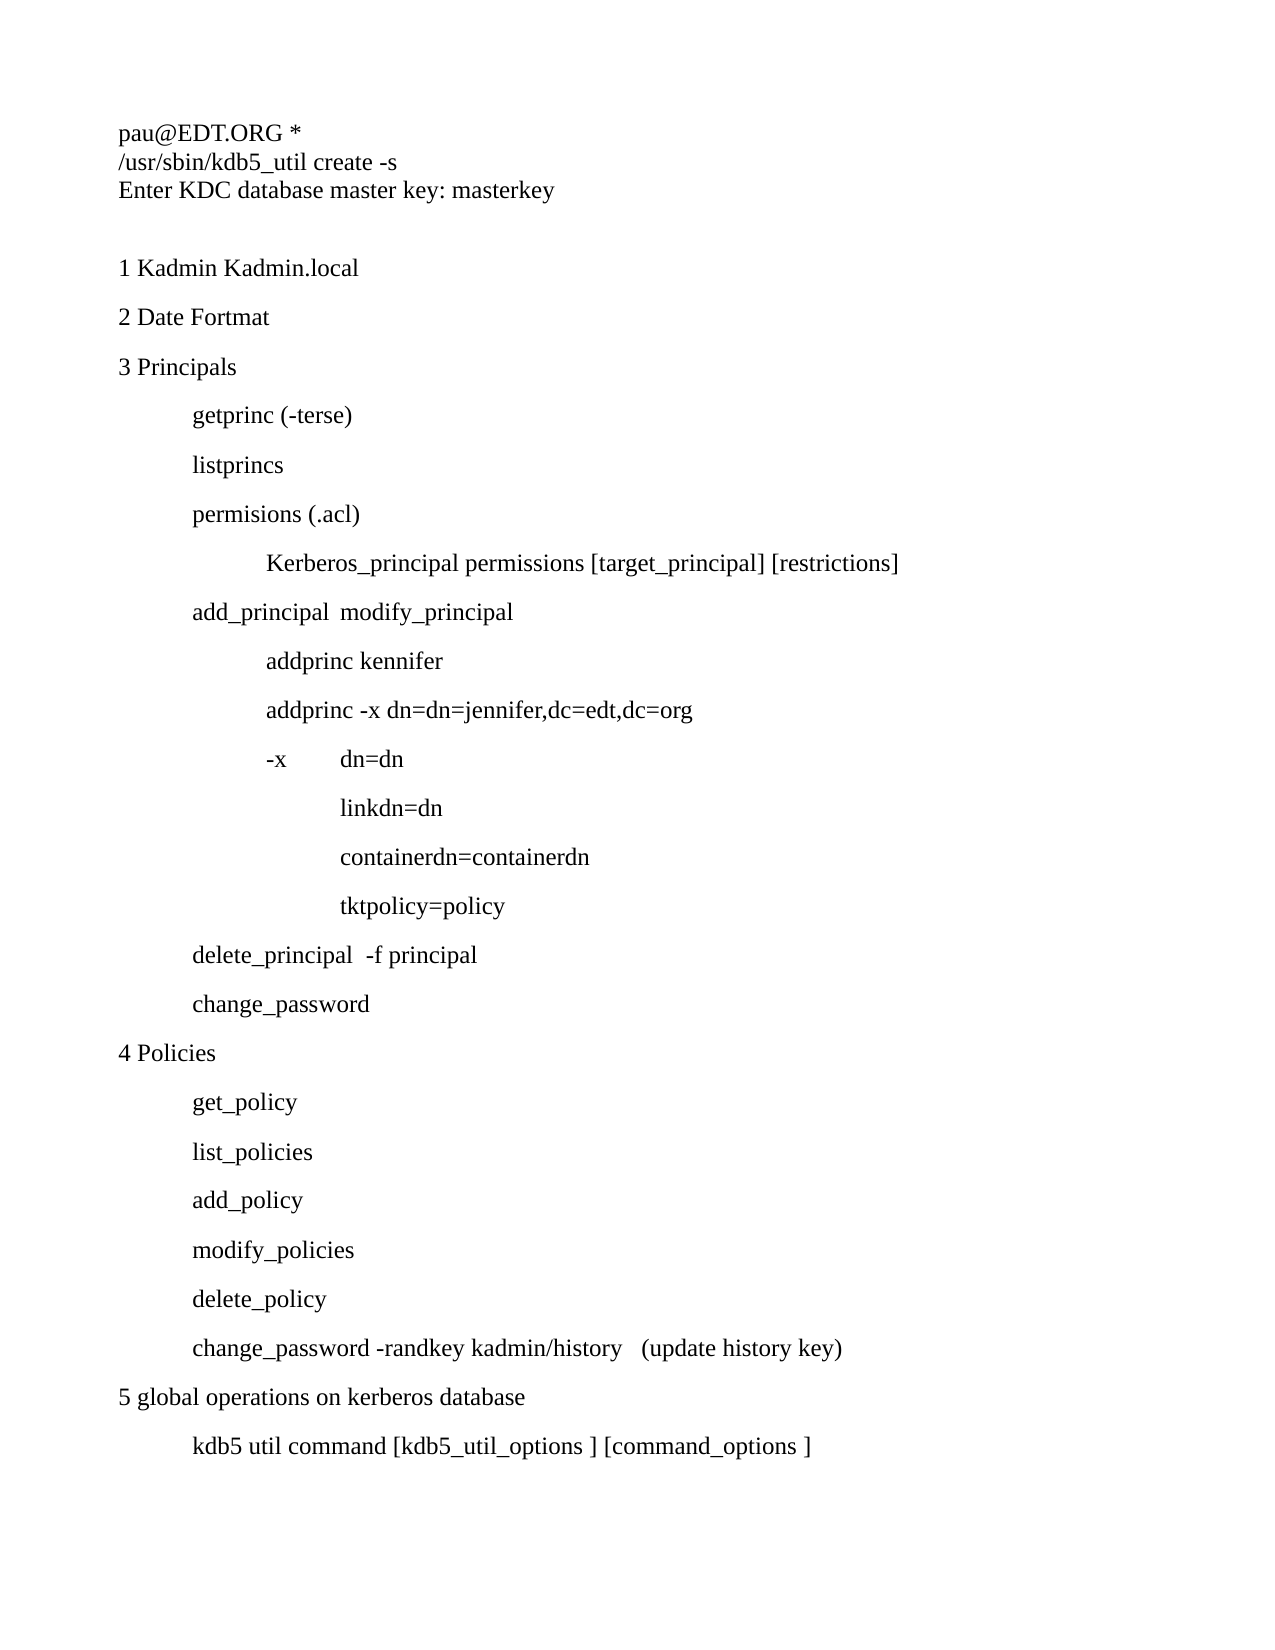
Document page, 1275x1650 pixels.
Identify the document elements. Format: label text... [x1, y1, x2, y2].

text list_policies [118, 1137, 1157, 1165]
text linkdn=dn [118, 793, 1157, 822]
text getprinc (-terse) [118, 401, 1157, 429]
text permisions (.acl) [118, 499, 1157, 527]
text 2 Date Fortmat [118, 302, 1157, 331]
text -x dn=dn [118, 744, 1157, 773]
text 4 Policies [118, 1038, 1157, 1067]
text addprinc kennifer [118, 646, 1157, 675]
text Enter KDC database master key: masterkey [118, 176, 1157, 204]
text pau@EDT.ORG * [118, 118, 1157, 147]
text delete_principal -f principal [118, 940, 1157, 969]
text 3 Principals [118, 352, 1157, 380]
text add_principal modify_principal [118, 597, 1157, 626]
text change_password -randkey kadmin/history (update history key) [118, 1333, 1157, 1362]
text containerdn=containerdn [118, 842, 1157, 871]
text tktpolicy=policy [118, 891, 1157, 920]
text Kerberos_principal permissions [target_principal] [restrictions] [118, 548, 1157, 577]
text 5 global operations on kerberos database [118, 1382, 1157, 1411]
text kdb5 util command [kdb5_util_options ] [command_options ] [118, 1431, 1157, 1460]
text 1 Kadmin Kadmin.local [118, 253, 1157, 282]
text listprincs [118, 450, 1157, 478]
text modify_policies [118, 1235, 1157, 1263]
text add_policy [118, 1186, 1157, 1214]
text delete_policy [118, 1284, 1157, 1312]
text get_policy [118, 1087, 1157, 1116]
text change_password [118, 989, 1157, 1018]
text addprinc -x dn=dn=jennifer,dc=edt,dc=org [118, 695, 1157, 724]
text /usr/sbin/kdb5_util create -s [118, 147, 1157, 176]
